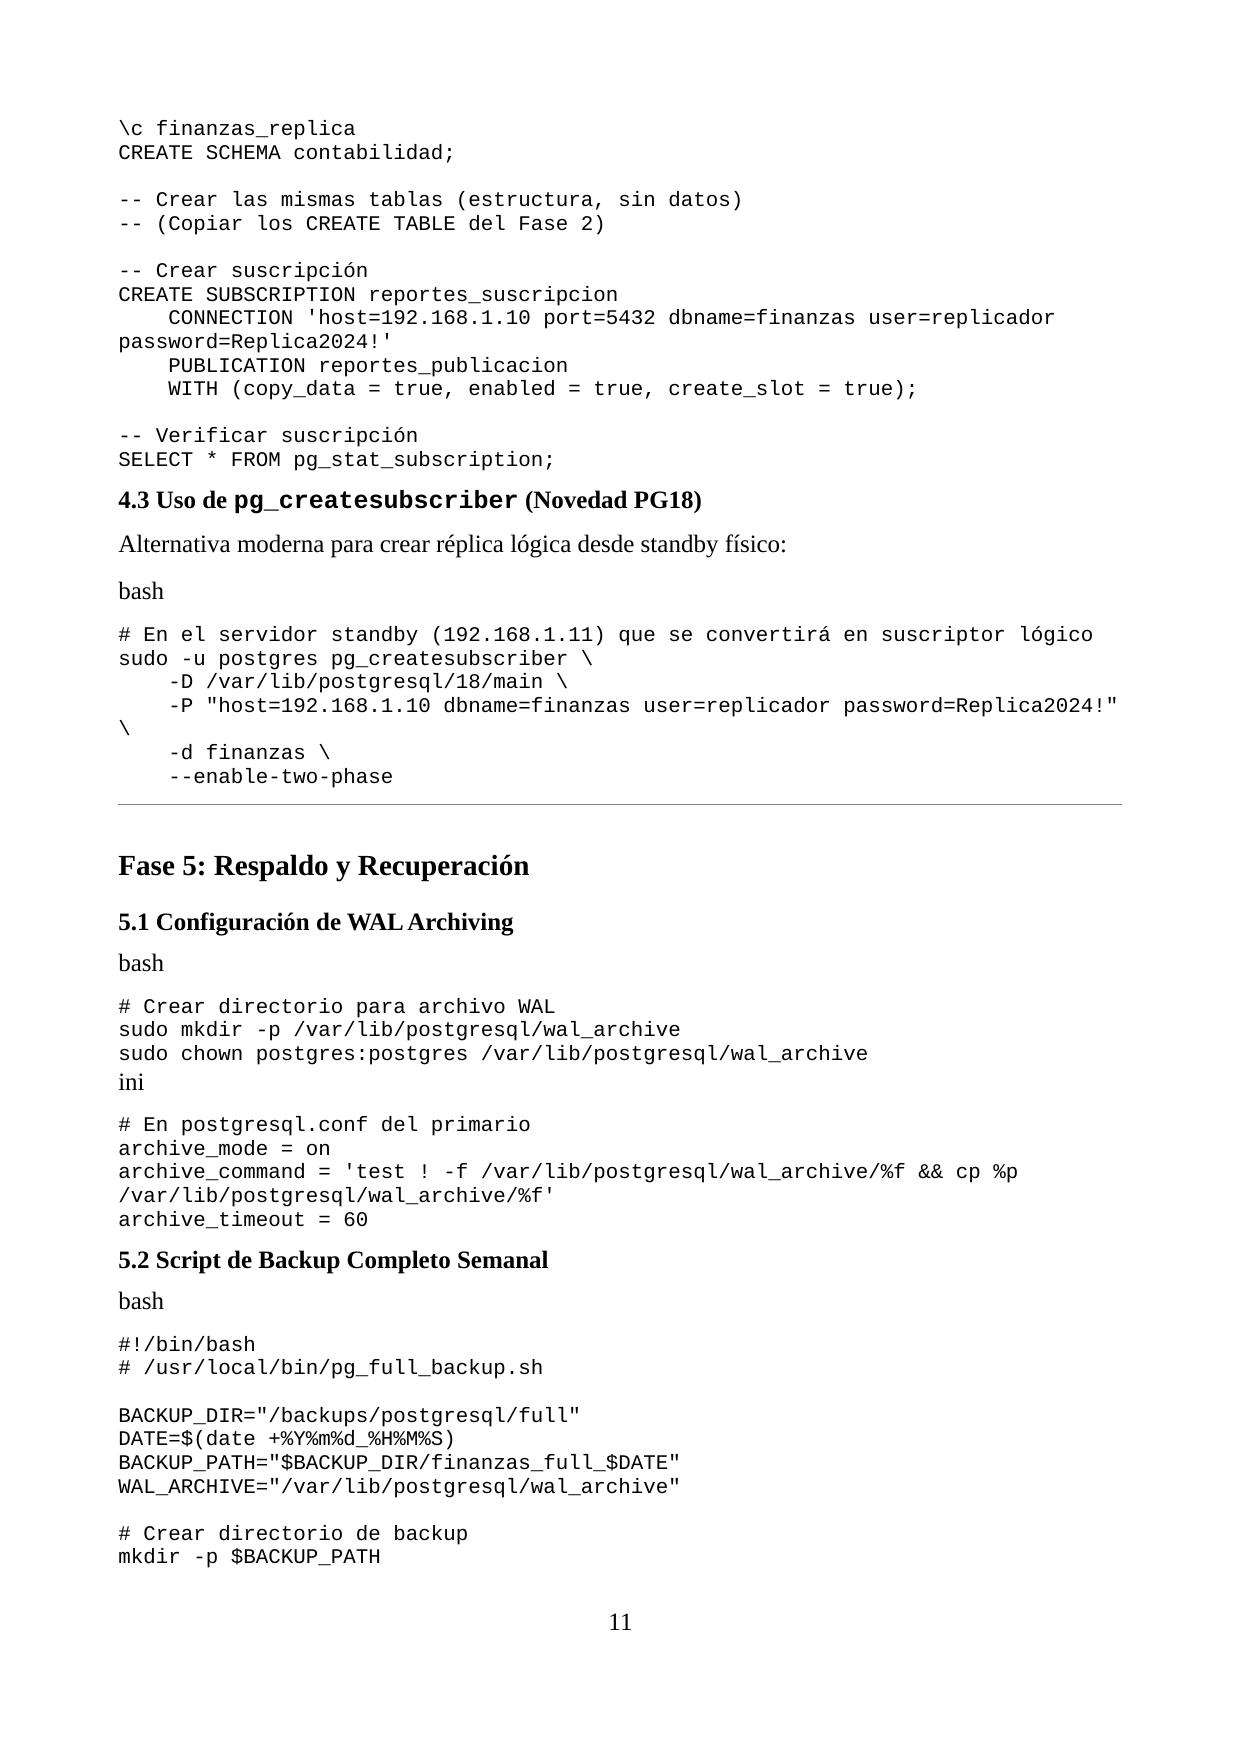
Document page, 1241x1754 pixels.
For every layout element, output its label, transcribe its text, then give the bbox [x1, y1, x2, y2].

text sudo chown postgres:postgres /var/lib/postgresql/wal_archive [118, 1043, 1122, 1067]
subtitle 5.2 Script de Backup Completo Semanal [118, 1245, 1122, 1274]
text Alternativa moderna para crear réplica lógica desde standby físico: [118, 529, 1122, 557]
subtitle 4.3 Uso de pg_createsubscriber (Novedad PG18) [118, 485, 1122, 516]
text DATE=$(date +%Y%m%d_%H%M%S) [118, 1428, 1122, 1452]
text -- Crear las mismas tablas (estructura, sin datos) [118, 189, 1122, 213]
text --enable-two-phase [118, 766, 1122, 789]
text # /usr/local/bin/pg_full_backup.sh [118, 1357, 1122, 1381]
text CONNECTION 'host=192.168.1.10 port=5432 dbname=finanzas user=replicador password=Replica2024!' [118, 307, 1122, 354]
text WITH (copy_data = true, enabled = true, create_slot = true); [118, 378, 1122, 402]
text \c finanzas_replica [118, 118, 1122, 142]
text # Crear directorio de backup [118, 1523, 1122, 1547]
text BACKUP_PATH="$BACKUP_DIR/finanzas_full_$DATE" [118, 1452, 1122, 1476]
text -d finanzas \ [118, 742, 1122, 766]
text BACKUP_DIR="/backups/postgresql/full" [118, 1405, 1122, 1428]
text -- (Copiar los CREATE TABLE del Fase 2) [118, 213, 1122, 236]
text # En el servidor standby (192.168.1.11) que se convertirá en suscriptor lógico [118, 624, 1122, 647]
text # Crear directorio para archivo WAL [118, 996, 1122, 1019]
text ini [118, 1067, 1122, 1095]
text #!/bin/bash [118, 1334, 1122, 1357]
text sudo -u postgres pg_createsubscriber \ [118, 647, 1122, 671]
text mkdir -p $BACKUP_PATH [118, 1547, 1122, 1570]
text bash [118, 576, 1122, 605]
text archive_mode = on [118, 1138, 1122, 1161]
text archive_timeout = 60 [118, 1209, 1122, 1232]
text -- Verificar suscripción [118, 426, 1122, 449]
text PUBLICATION reportes_publicacion [118, 354, 1122, 378]
subtitle 5.1 Configuración de WAL Archiving [118, 907, 1122, 936]
subtitle Fase 5: Respaldo y Recuperación [118, 848, 1122, 882]
text CREATE SUBSCRIPTION reportes_suscripcion [118, 284, 1122, 307]
text bash [118, 948, 1122, 977]
text CREATE SCHEMA contabilidad; [118, 142, 1122, 165]
text -- Crear suscripción [118, 260, 1122, 284]
text bash [118, 1286, 1122, 1315]
text WAL_ARCHIVE="/var/lib/postgresql/wal_archive" [118, 1476, 1122, 1499]
text sudo mkdir -p /var/lib/postgresql/wal_archive [118, 1019, 1122, 1043]
text SELECT * FROM pg_stat_subscription; [118, 449, 1122, 473]
text -D /var/lib/postgresql/18/main \ [118, 671, 1122, 695]
text archive_command = 'test ! -f /var/lib/postgresql/wal_archive/%f && cp %p /var/lib/postgresql/wal_archive/%f' [118, 1161, 1122, 1209]
text # En postgresql.conf del primario [118, 1114, 1122, 1138]
text -P "host=192.168.1.10 dbname=finanzas user=replicador password=Replica2024!" \ [118, 695, 1122, 742]
